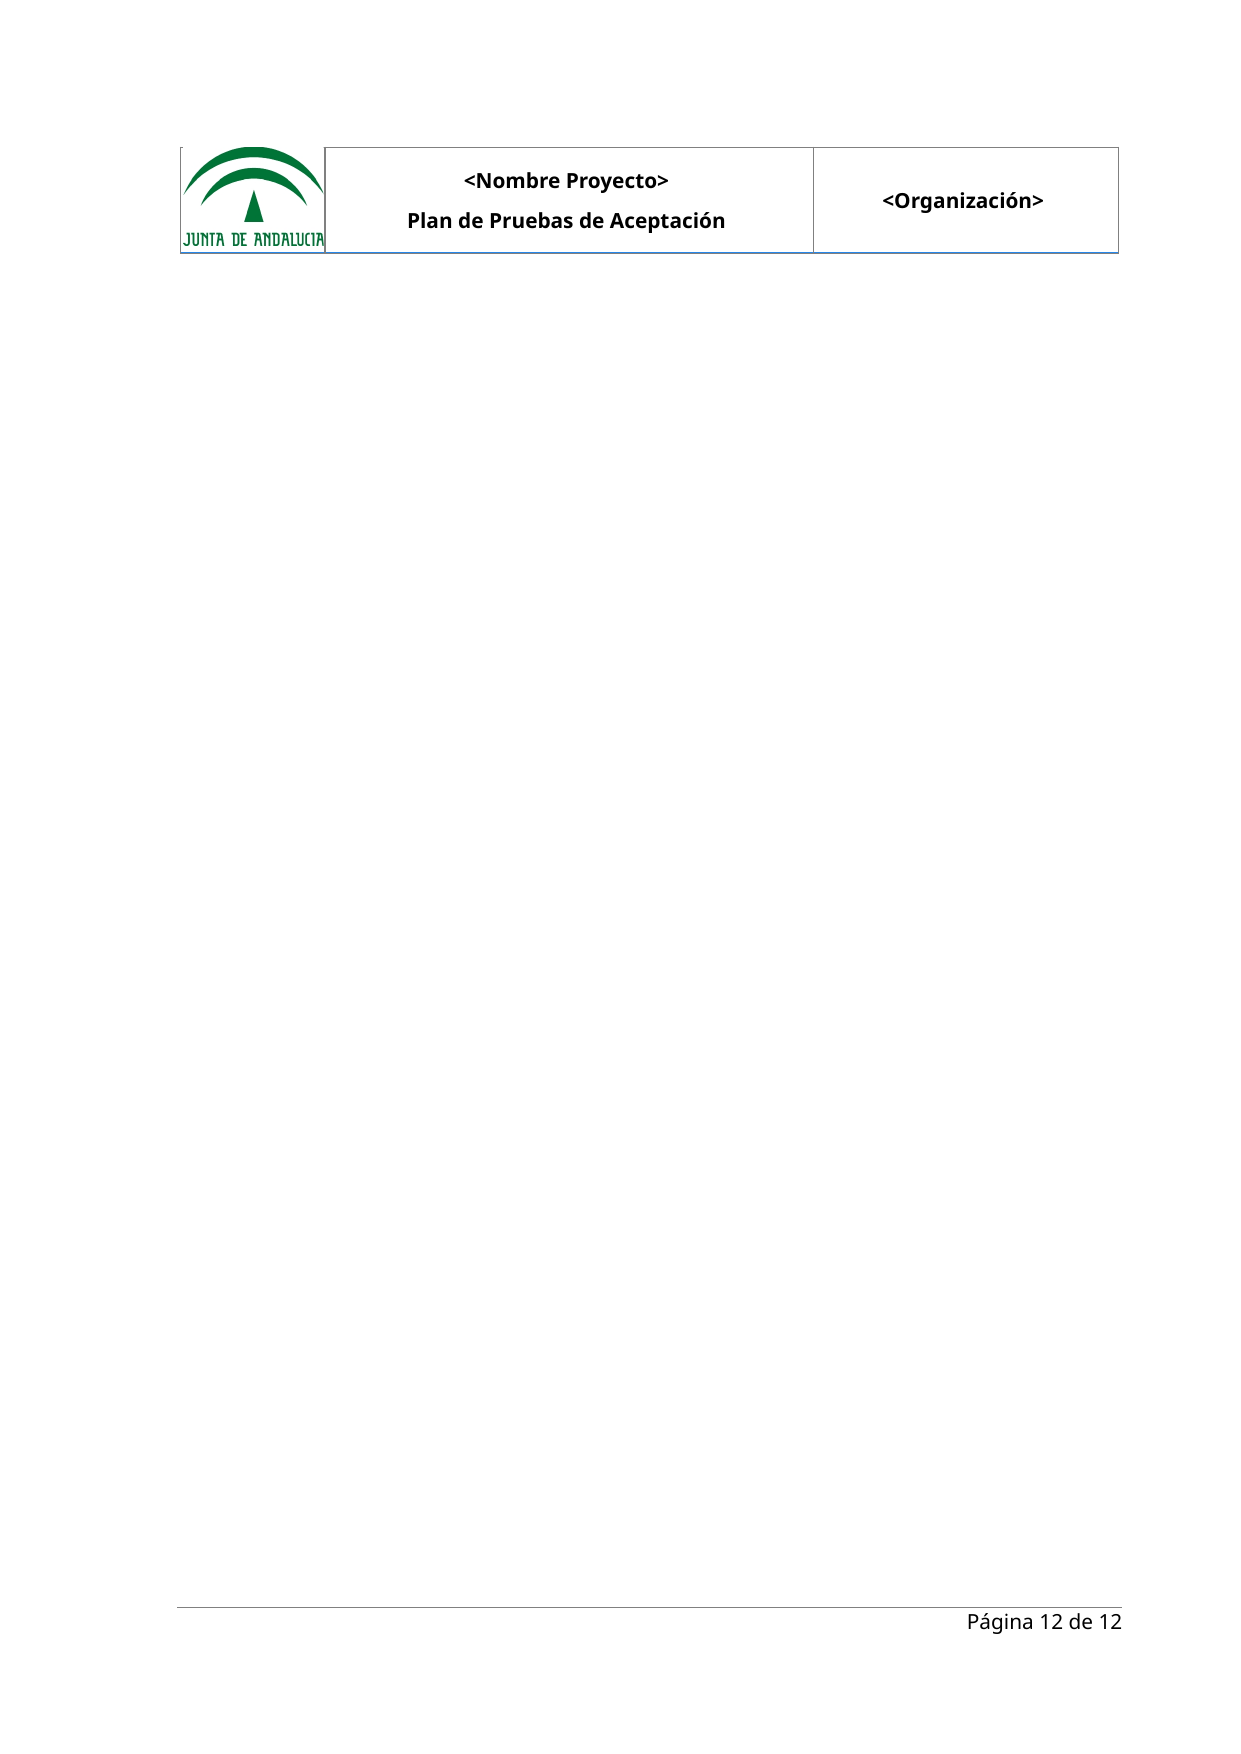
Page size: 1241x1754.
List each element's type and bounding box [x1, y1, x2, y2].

picture [183, 147, 324, 246]
